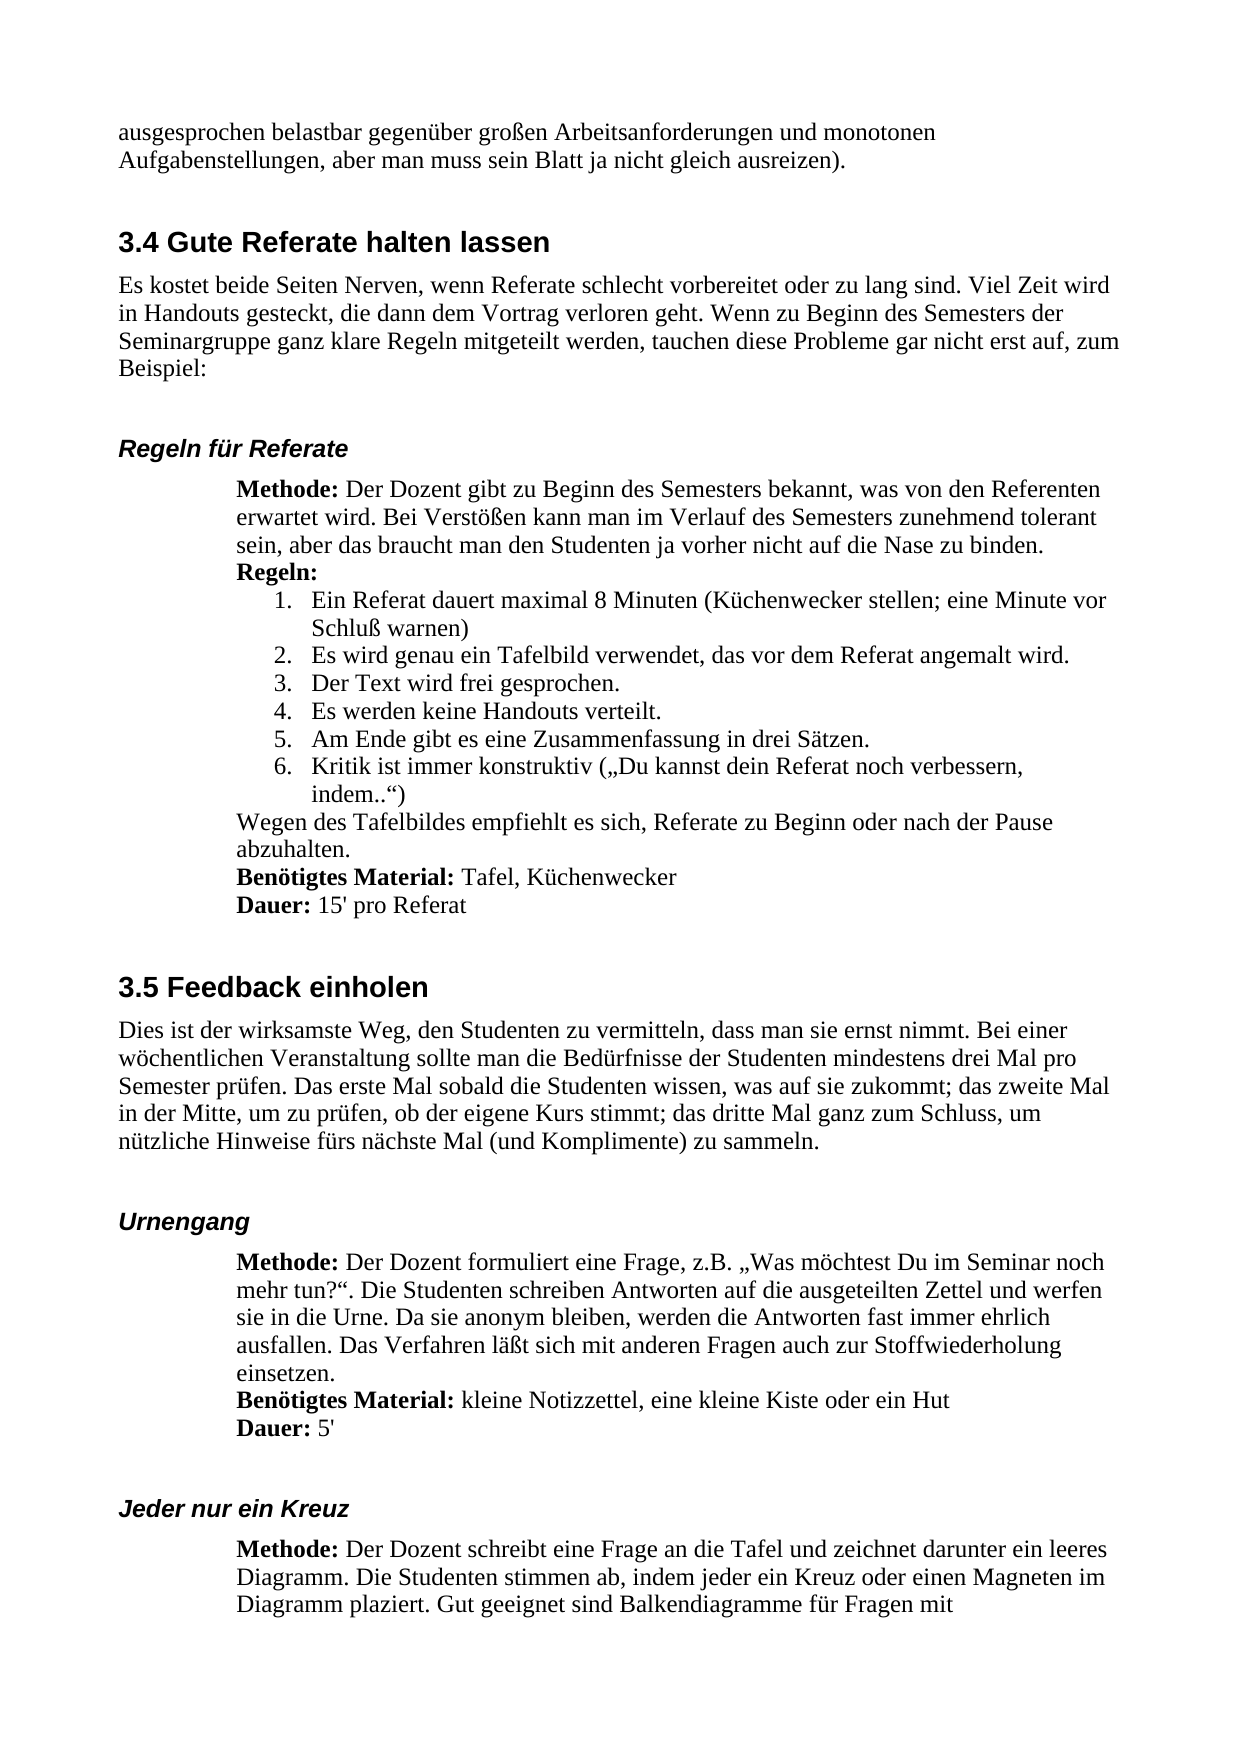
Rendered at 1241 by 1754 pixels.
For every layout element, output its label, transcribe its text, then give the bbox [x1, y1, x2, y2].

list Der Text wird frei gesprochen. [274, 669, 1122, 697]
text Methode: Der Dozent schreibt eine Frage an die Tafel und zeichnet darunter ein leeres Diagramm. Die Studenten stimmen ab, indem jeder ein Kreuz oder einen Magneten im Diagramm plaziert. Gut geeignet sind Balkendiagramme für Fragen mit [236, 1535, 1122, 1618]
text Es kostet beide Seiten Nerven, wenn Referate schlecht vorbereitet oder zu lang sind. Viel Zeit wird in Handouts gesteckt, die dann dem Vortrag verloren geht. Wenn zu Beginn des Semesters der Seminargruppe ganz klare Regeln mitgeteilt werden, tauchen diese Probleme gar nicht erst auf, zum Beispiel: [118, 271, 1122, 382]
text Dies ist der wirksamste Weg, den Studenten zu vermitteln, dass man sie ernst nimmt. Bei einer wöchentlichen Veranstaltung sollte man die Bedürfnisse der Studenten mindestens drei Mal pro Semester prüfen. Das erste Mal sobald die Studenten wissen, was auf sie zukommt; das zweite Mal in der Mitte, um zu prüfen, ob der eigene Kurs stimmt; das dritte Mal ganz zum Schluss, um nützliche Hinweise fürs nächste Mal (und Komplimente) zu sammeln. [118, 1016, 1122, 1155]
list Am Ende gibt es eine Zusammenfassung in drei Sätzen. [274, 725, 1122, 752]
subtitle Urnengang [118, 1208, 1122, 1236]
text Wegen des Tafelbildes empfiehlt es sich, Referate zu Beginn oder nach der Pause abzuhalten. [236, 808, 1122, 863]
text Benötigtes Material: Tafel, Küchenwecker [236, 863, 1122, 891]
list Kritik ist immer konstruktiv („Du kannst dein Referat noch verbessern, indem..“) [274, 752, 1122, 808]
text Benötigtes Material: kleine Notizzettel, eine kleine Kiste oder ein Hut [236, 1387, 1122, 1414]
text Dauer: 15' pro Referat [236, 891, 1122, 919]
subtitle 3.5 Feedback einholen [118, 971, 1122, 1004]
text Regeln: [236, 558, 1122, 586]
text ausgesprochen belastbar gegenüber großen Arbeitsanforderungen und monotonen Aufgabenstellungen, aber man muss sein Blatt ja nicht gleich ausreizen). [118, 118, 1122, 173]
list Es werden keine Handouts verteilt. [274, 697, 1122, 725]
subtitle Jeder nur ein Kreuz [118, 1495, 1122, 1522]
text Methode: Der Dozent formuliert eine Frage, z.B. „Was möchtest Du im Seminar noch mehr tun?“. Die Studenten schreiben Antworten auf die ausgeteilten Zettel und werfen sie in die Urne. Da sie anonym bleiben, werden die Antworten fast immer ehrlich ausfallen. Das Verfahren läßt sich mit anderen Fragen auch zur Stoffwiederholung einsetzen. [236, 1248, 1122, 1387]
subtitle Regeln für Referate [118, 435, 1122, 463]
text Dauer: 5' [236, 1414, 1122, 1442]
list Es wird genau ein Tafelbild verwendet, das vor dem Referat angemalt wird. [274, 642, 1122, 669]
text Methode: Der Dozent gibt zu Beginn des Semesters bekannt, was von den Referenten erwartet wird. Bei Verstößen kann man im Verlauf des Semesters zunehmend tolerant sein, aber das braucht man den Studenten ja vorher nicht auf die Nase zu binden. [236, 475, 1122, 558]
subtitle 3.4 Gute Referate halten lassen [118, 226, 1122, 259]
list Ein Referat dauert maximal 8 Minuten (Küchenwecker stellen; eine Minute vor Schluß warnen) [274, 586, 1122, 642]
